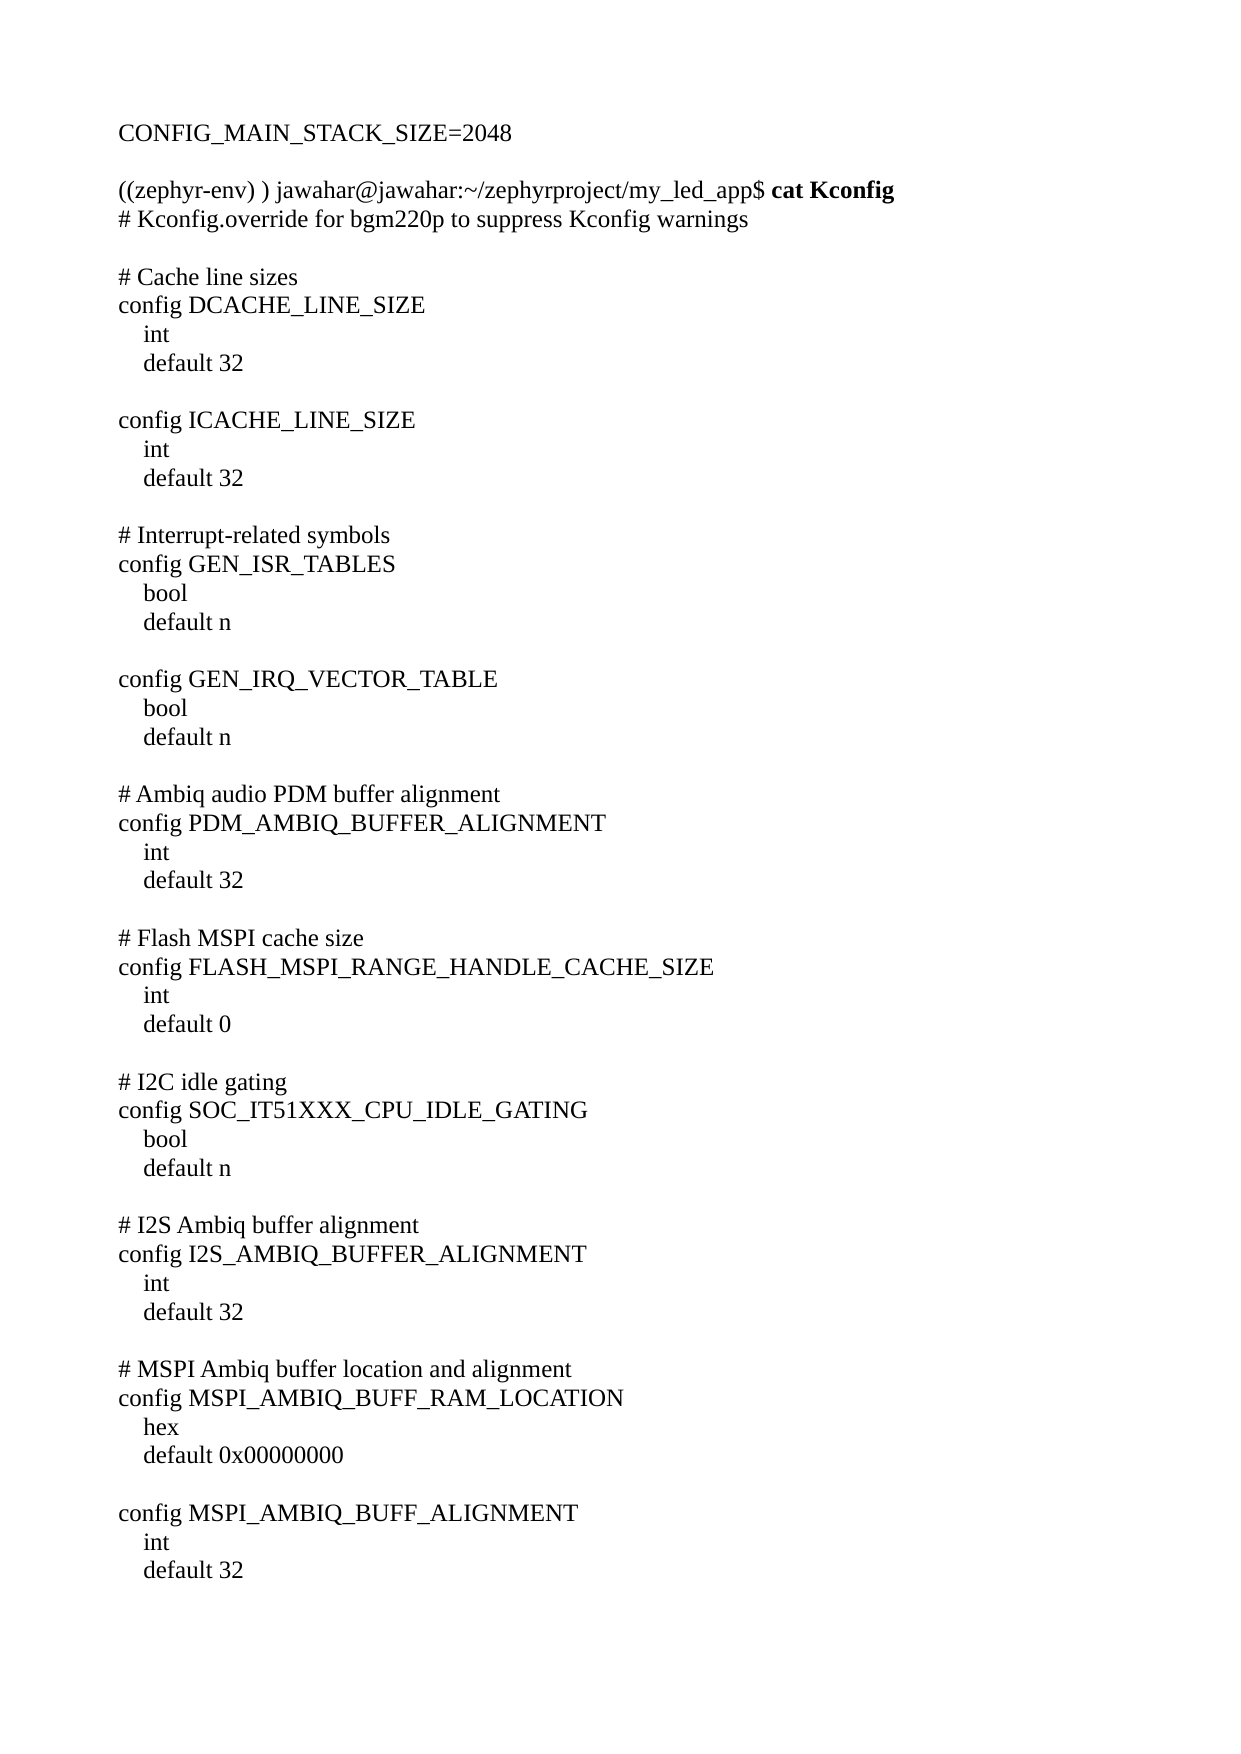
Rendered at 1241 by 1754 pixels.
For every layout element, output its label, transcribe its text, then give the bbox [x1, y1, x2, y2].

text config GEN_IRQ_VECTOR_TABLE [118, 664, 1122, 693]
text int [118, 434, 1122, 463]
text config MSPI_AMBIQ_BUFF_RAM_LOCATION [118, 1383, 1122, 1412]
text int [118, 1527, 1122, 1556]
text # Interrupt-related symbols [118, 521, 1122, 549]
text config I2S_AMBIQ_BUFFER_ALIGNMENT [118, 1239, 1122, 1268]
text config SOC_IT51XXX_CPU_IDLE_GATING [118, 1096, 1122, 1124]
text default n [118, 607, 1122, 636]
text bool [118, 578, 1122, 607]
text int [118, 981, 1122, 1009]
text default n [118, 722, 1122, 751]
text config GEN_ISR_TABLES [118, 549, 1122, 578]
text # MSPI Ambiq buffer location and alignment [118, 1354, 1122, 1383]
text default n [118, 1153, 1122, 1182]
text # I2S Ambiq buffer alignment [118, 1211, 1122, 1239]
text default 0 [118, 1009, 1122, 1038]
text # Cache line sizes [118, 262, 1122, 291]
text config MSPI_AMBIQ_BUFF_ALIGNMENT [118, 1498, 1122, 1527]
text default 32 [118, 463, 1122, 492]
text config PDM_AMBIQ_BUFFER_ALIGNMENT [118, 808, 1122, 837]
text # I2C idle gating [118, 1067, 1122, 1096]
text bool [118, 1124, 1122, 1153]
text default 32 [118, 866, 1122, 894]
text int [118, 837, 1122, 866]
text default 32 [118, 1297, 1122, 1326]
text ((zephyr-env) ) jawahar@jawahar:~/zephyrproject/my_led_app$ cat Kconfig [118, 176, 1122, 204]
text default 32 [118, 1556, 1122, 1584]
text default 0x00000000 [118, 1441, 1122, 1469]
text config FLASH_MSPI_RANGE_HANDLE_CACHE_SIZE [118, 952, 1122, 981]
text config DCACHE_LINE_SIZE [118, 291, 1122, 319]
text CONFIG_MAIN_STACK_SIZE=2048 [118, 118, 1122, 147]
text int [118, 319, 1122, 348]
text # Kconfig.override for bgm220p to suppress Kconfig warnings [118, 204, 1122, 233]
text # Flash MSPI cache size [118, 923, 1122, 952]
text bool [118, 693, 1122, 722]
text # Ambiq audio PDM buffer alignment [118, 779, 1122, 808]
text default 32 [118, 348, 1122, 377]
text config ICACHE_LINE_SIZE [118, 406, 1122, 434]
text hex [118, 1412, 1122, 1441]
text int [118, 1268, 1122, 1297]
